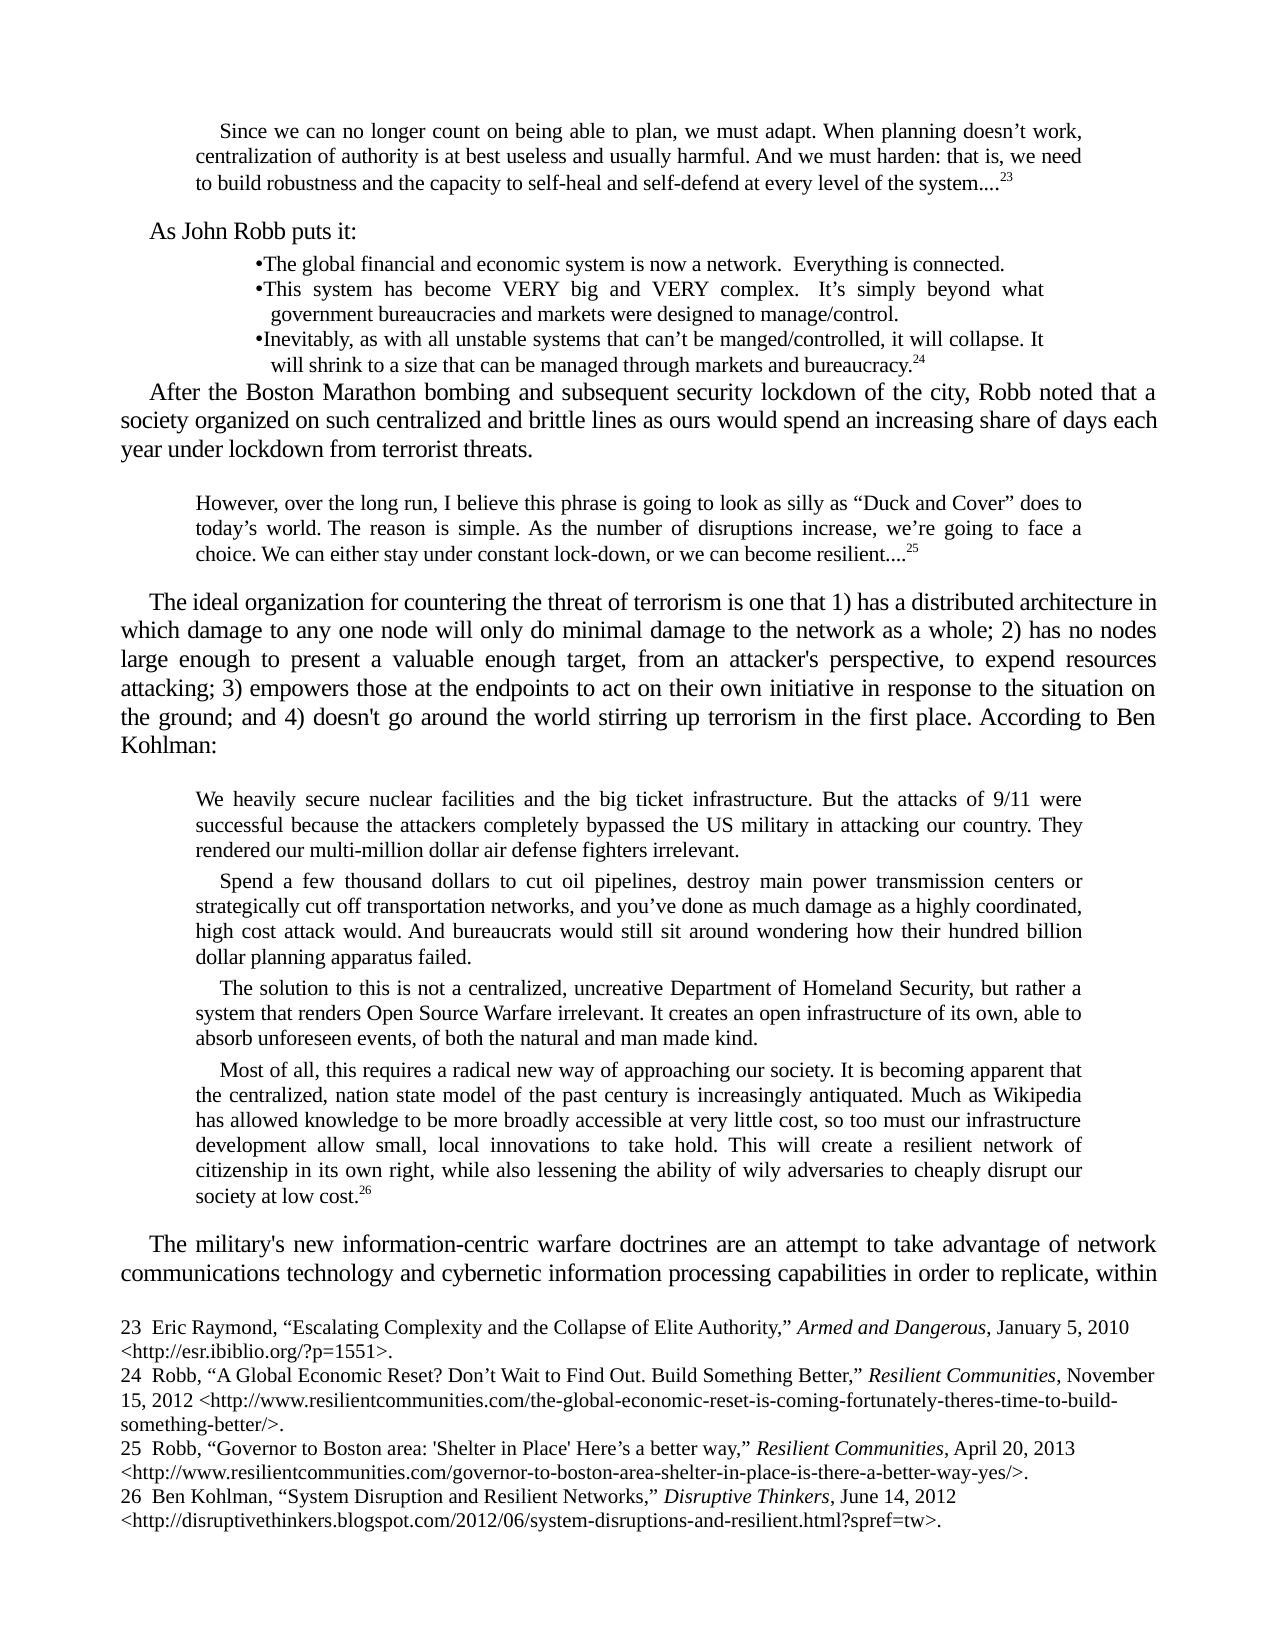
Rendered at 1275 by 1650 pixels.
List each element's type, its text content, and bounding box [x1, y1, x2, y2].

text Spend a few thousand dollars to cut oil pipelines, destroy main power transmission centers or strategically cut off transportation networks, and you’ve done as much damage as a highly coordinated, high cost attack would. And bureaucrats would still sit around wondering how their hundred billion dollar planning apparatus failed. [195, 868, 1083, 969]
text Ben Kohlman, “System Disruption and Resilient Networks,” Disruptive Thinkers, June 14, 2012 <http://disruptivethinkers.blogspot.com/2012/06/system-disruptions-and-resilient.html?spref=tw>. [120, 1484, 1158, 1532]
text However, over the long run, I believe this phrase is going to look as silly as “Duck and Cover” does to today’s world. The reason is simple. As the number of disruptions increase, we’re going to face a choice. We can either stay under constant lock-down, or we can become resilient.... [195, 490, 1083, 566]
text After the Boston Marathon bombing and subsequent security lockdown of the city, Robb noted that a society organized on such centralized and brittle lines as ours would spend an increasing share of days each year under lockdown from terrorist threats. [120, 377, 1158, 463]
text Robb, “Governor to Boston area: 'Shelter in Place' Here’s a better way,” Resilient Communities, April 20, 2013 <http://www.resilientcommunities.com/governor-to-boston-area-shelter-in-place-is-there-a-better-way-yes/>. [120, 1436, 1158, 1484]
text The ideal organization for countering the threat of terrorism is one that 1) has a distributed architecture in which damage to any one node will only do minimal damage to the network as a whole; 2) has no nodes large enough to present a valuable enough target, from an attacker's perspective, to expend resources attacking; 3) empowers those at the endpoints to act on their own initiative in response to the situation on the ground; and 4) doesn't go around the world stirring up terrorism in the first place. According to Ben Kohlman: [120, 587, 1158, 759]
text Since we can no longer count on being able to plan, we must adapt. When planning doesn’t work, centralization of authority is at best useless and usually harmful. And we must harden: that is, we need to build robustness and the capacity to self-heal and self-defend at every level of the system.... [195, 118, 1083, 195]
list Robb, “A Global Economic Reset? Don’t Wait to Find Out. Build Something Better,” Resilient Communities, November 15, 2012 <http://www.resilientcommunities.com/the-global-economic-reset-is-coming-fortunately-theres-time-to-build-something-better/>. [120, 1363, 1158, 1436]
text The military's new information-centric warfare doctrines are an attempt to take advantage of network communications technology and cybernetic information processing capabilities in order to replicate, within [120, 1229, 1158, 1286]
text As John Robb puts it: [120, 216, 1158, 245]
list Inevitably, as with all unstable systems that can’t be manged/controlled, it will collapse. It will shrink to a size that can be managed through markets and bureaucracy. [255, 326, 1044, 377]
list The global financial and economic system is now a network. Everything is connected. [255, 251, 1044, 276]
text The solution to this is not a centralized, uncreative Department of Homeland Security, but rather a system that renders Open Source Warfare irrelevant. It creates an open infrastructure of its own, able to absorb unforeseen events, of both the natural and man made kind. [195, 975, 1083, 1051]
text Most of all, this requires a radical new way of approaching our society. It is becoming apparent that the centralized, nation state model of the past century is increasingly antiquated. Much as Wikipedia has allowed knowledge to be more broadly accessible at very little cost, so too must our infrastructure development allow small, local innovations to take hold. This will create a resilient network of citizenship in its own right, while also lessening the ability of wily adversaries to cheaply disrupt our society at low cost. [195, 1057, 1083, 1208]
text We heavily secure nuclear facilities and the big ticket infrastructure. But the attacks of 9/11 were successful because the attackers completely bypassed the US military in attacking our country. They rendered our multi-million dollar air defense fighters irrelevant. [195, 786, 1083, 862]
list This system has become VERY big and VERY complex. It’s simply beyond what government bureaucracies and markets were designed to manage/control. [255, 276, 1044, 326]
text Eric Raymond, “Escalating Complexity and the Collapse of Elite Authority,” Armed and Dangerous, January 5, 2010 <http://esr.ibiblio.org/?p=1551>. [120, 1315, 1158, 1363]
